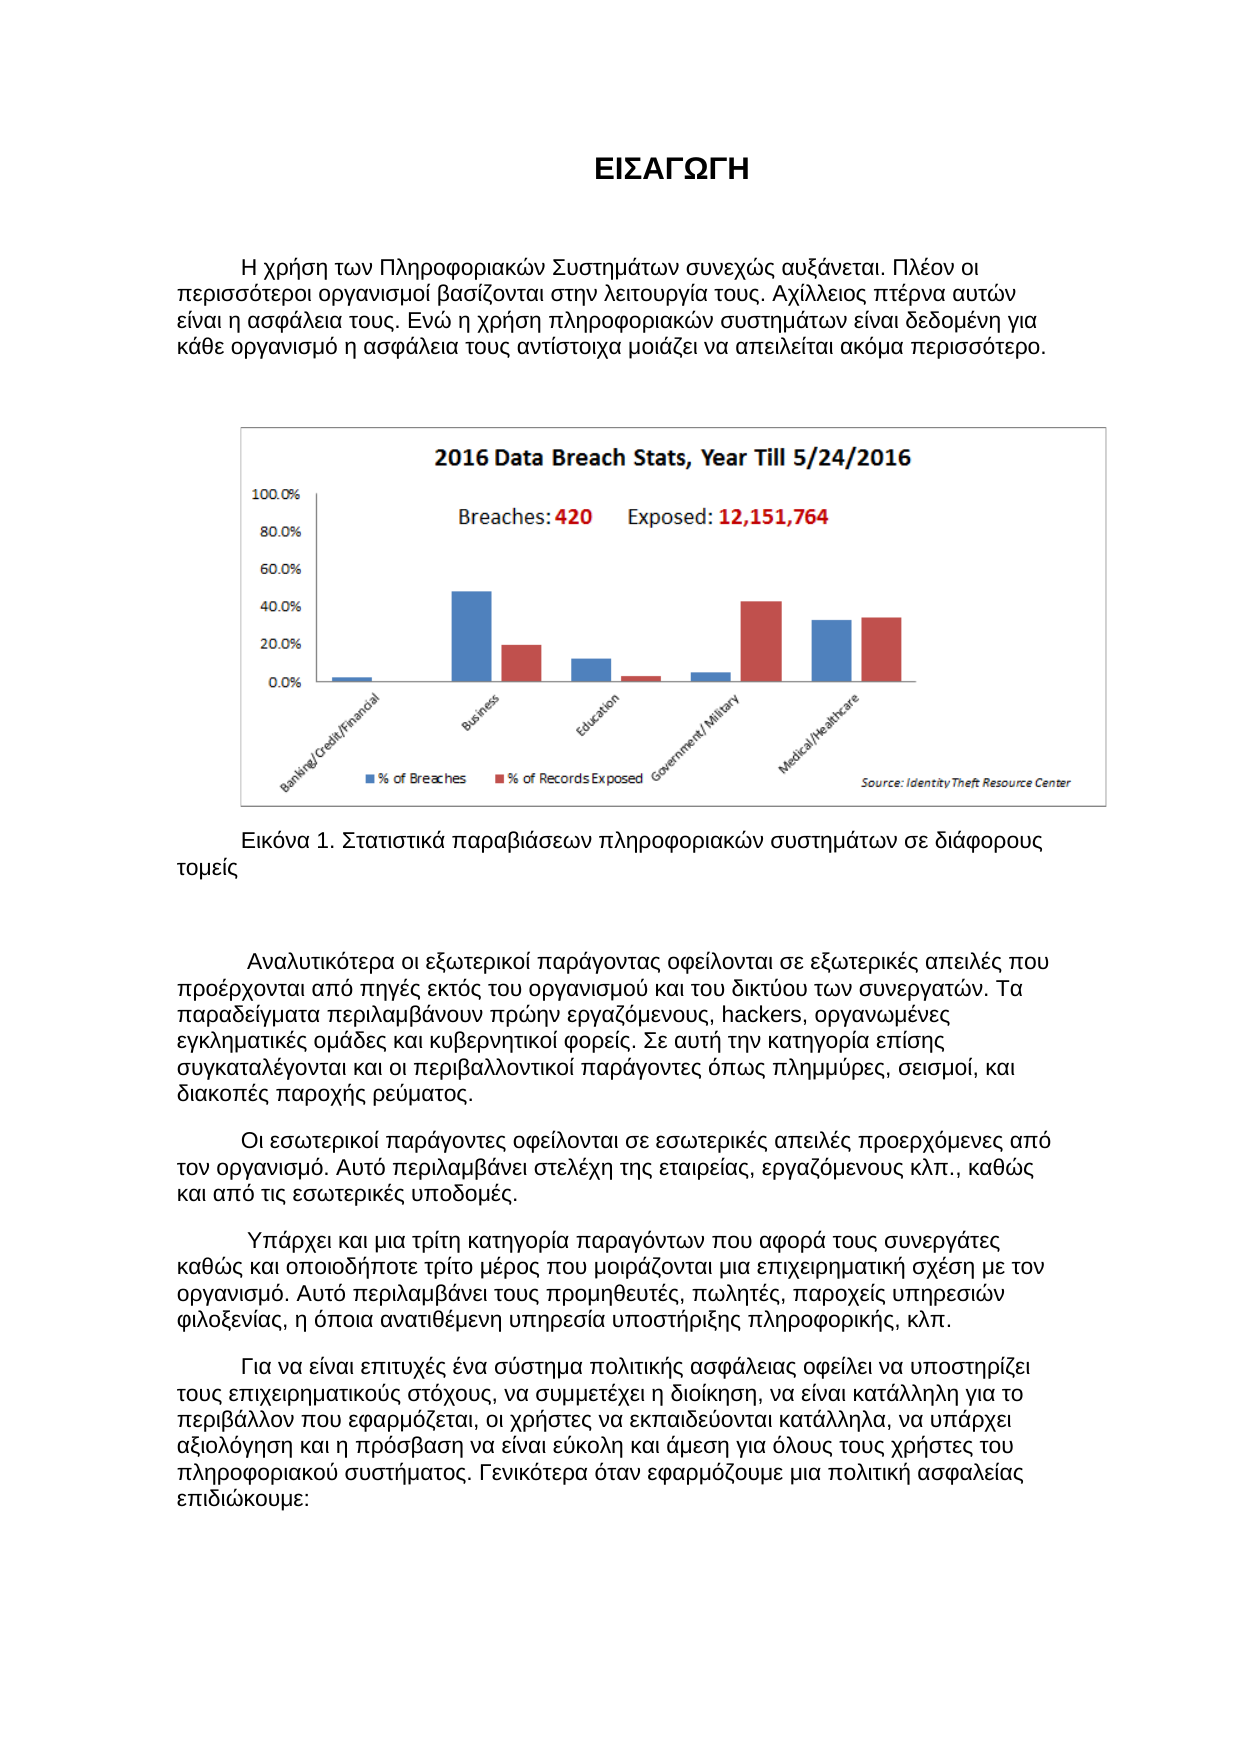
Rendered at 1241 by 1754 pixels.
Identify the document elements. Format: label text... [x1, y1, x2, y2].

picture [240, 427, 1107, 807]
text Για να είναι επιτυχές ένα σύστημα πολιτικής ασφάλειας οφείλει να υποστηρίζει τους επιχειρηματικούς στόχους, να συμμετέχει η διοίκηση, να είναι κατάλληλη για το περιβάλλον που εφαρμόζεται, οι χρήστες να εκπαιδεύονται κατάλληλα, να υπάρχει αξιολόγηση και η πρόσβαση να είναι εύκολη και άμεση για όλους τους χρήστες του πληροφοριακού συστήματος. Γενικότερα όταν εφαρμόζουμε μια πολιτική ασφαλείας επιδιώκουμε: [177, 1353, 1053, 1511]
text Υπάρχει και μια τρίτη κατηγορία παραγόντων που αφορά τους συνεργάτες καθώς και οποιοδήποτε τρίτο μέρος που μοιράζονται μια επιχειρηματική σχέση με τον οργανισμό. Αυτό περιλαμβάνει τους προμηθευτές, πωλητές, παροχείς υπηρεσιών φιλοξενίας, η όποια ανατιθέμενη υπηρεσία υποστήριξης πληροφορικής, κλπ. [177, 1227, 1053, 1332]
subtitle ΕΙΣΑΓΩΓΗ [177, 150, 1103, 186]
text Οι εσωτερικοί παράγοντες οφείλονται σε εσωτερικές απειλές προερχόμενες από τον οργανισμό. Αυτό περιλαμβάνει στελέχη της εταιρείας, εργαζόμενους κλπ., καθώς και από τις εσωτερικές υποδομές. [177, 1127, 1053, 1206]
text Αναλυτικότερα οι εξωτερικοί παράγοντας οφείλονται σε εξωτερικές απειλές που προέρχονται από πηγές εκτός του οργανισμού και του δικτύου των συνεργατών. Τα παραδείγματα περιλαμβάνουν πρώην εργαζόμενους, hackers, οργανωμένες εγκληματικές ομάδες και κυβερνητικοί φορείς. Σε αυτή την κατηγορία επίσης συγκαταλέγονται και οι περιβαλλοντικοί παράγοντες όπως πλημμύρες, σεισμοί, και διακοπές παροχής ρεύματος. [177, 948, 1053, 1106]
text Εικόνα 1. Στατιστικά παραβιάσεων πληροφοριακών συστημάτων σε διάφορους τομείς [177, 827, 1053, 880]
text Η χρήση των Πληροφοριακών Συστημάτων συνεχώς αυξάνεται. Πλέον οι περισσότεροι οργανισμοί βασίζονται στην λειτουργία τους. Αχίλλειος πτέρνα αυτών είναι η ασφάλεια τους. Ενώ η χρήση πληροφοριακών συστημάτων είναι δεδομένη για κάθε οργανισμό η ασφάλεια τους αντίστοιχα μοιάζει να απειλείται ακόμα περισσότερο. [177, 254, 1053, 359]
